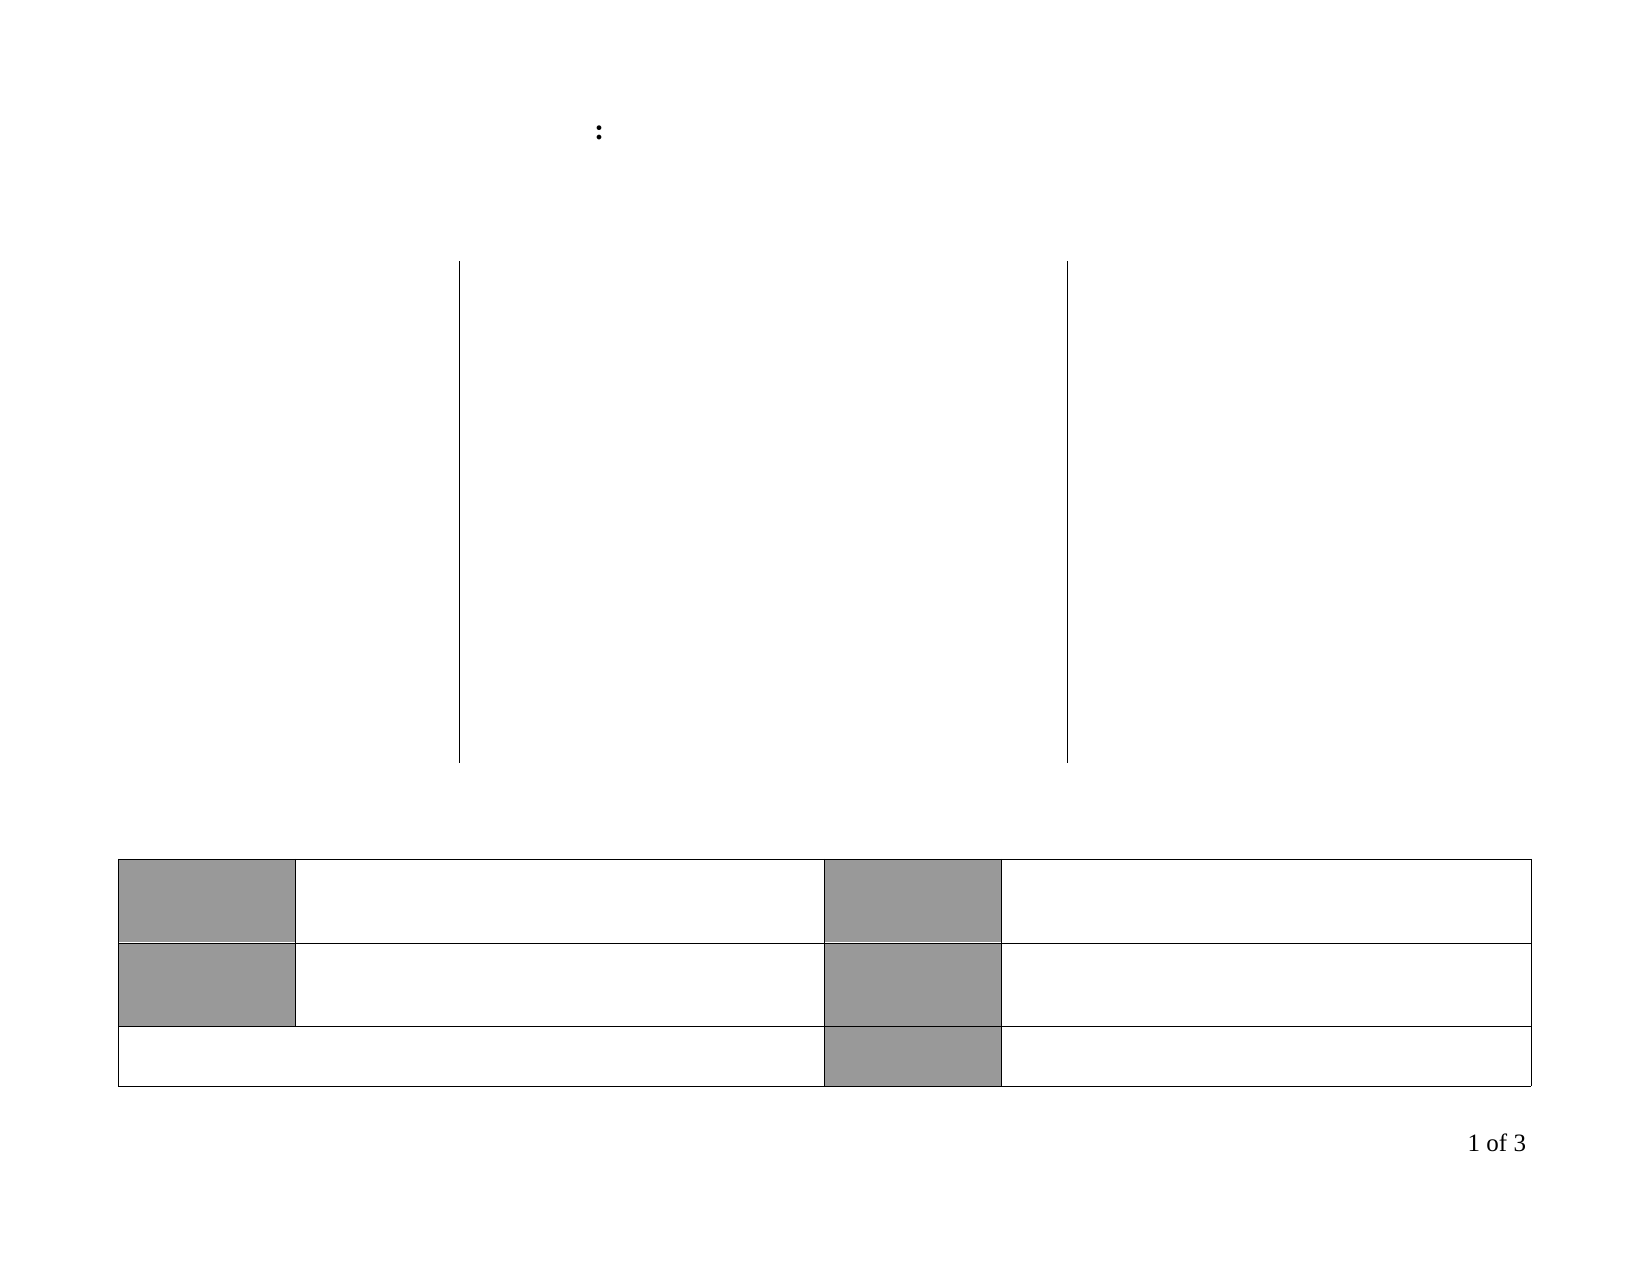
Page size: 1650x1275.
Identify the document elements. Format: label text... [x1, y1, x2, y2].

table_cell [1016, 369, 1067, 476]
table_cell <get_label(obj,'purchase_total')> [731, 644, 1015, 703]
text <gettext('Import Invoices')> [118, 811, 1532, 839]
table_cell [660, 703, 731, 763]
table_cell <get_label(invoice,'reference')> [119, 944, 295, 1026]
table_cell <get_label(obj,'company_id')> [118, 369, 408, 476]
table_cell <invoice.account_id> [1002, 944, 1531, 1026]
table_cell [409, 476, 459, 584]
table_header <get_label(invoice,'date_due')> [825, 860, 1001, 942]
table_cell <formatLang(obj.total_weight)> [1068, 703, 1268, 763]
table_header <formatLang(obj.sum_tax_value)> [1068, 584, 1268, 644]
table_header <obj.origin_id> [460, 261, 732, 369]
table_cell <get_selection_item(obj,'state')> [460, 476, 732, 584]
table_cell <formatLang(obj.purchase_total)> [1068, 644, 1268, 703]
table_cell <get_label(obj,'date_due')> [732, 369, 1016, 476]
table_header <formatLang(obj.tax_total)> [460, 584, 660, 644]
table_header <get_label(obj,'date_arrive')> [732, 261, 1016, 369]
table_header <get_label(invoice,'partner_id')> [119, 860, 295, 942]
table_cell <get_label(invoice,'journal_id')> [825, 1027, 1001, 1086]
text <for each="obj in objects"> [118, 175, 1532, 203]
table_cell <formatLang(obj.freight_total)> [460, 644, 660, 703]
table_cell [407, 703, 459, 763]
table_header <get_label(obj,'sum_tax_value')> [731, 584, 1015, 644]
table_cell [409, 369, 459, 476]
table_cell [407, 644, 459, 703]
table_header <if test="obj.date_arrive"><formatLang(obj.date_arrive, date=True)></if> [1068, 261, 1340, 369]
table_cell [1268, 644, 1338, 703]
table_cell [1016, 476, 1067, 584]
table_header [1015, 584, 1067, 644]
table_cell <if test="obj.date"><formatLang(obj.date, date_time=True)></if> [1068, 476, 1340, 584]
table_header <get_label(obj,'tax_total')> [118, 584, 407, 644]
table_header [660, 584, 731, 644]
table_cell [1268, 703, 1338, 763]
table_cell <get_label(obj,'freight_total')> [118, 644, 407, 703]
table_header [407, 584, 459, 644]
table_header <if test="invoice.date_due"><formatLang(invoice.date_due, date=True)></if> [1002, 860, 1531, 942]
text <obj.name> [118, 203, 1532, 242]
table_cell <get_label(obj,'state')> [118, 476, 408, 584]
table_cell <get_label(invoice,'account_id')> [825, 944, 1001, 1026]
table_cell <invoice.journal_id> [1002, 1027, 1531, 1086]
table_cell <obj.company_id> [460, 369, 732, 476]
table_cell <formatLang(obj.paid_total)> [460, 703, 660, 763]
table_cell <get_label(obj,'date')> [732, 476, 1016, 584]
table_cell <if test="obj.date_due"><formatLang(obj.date_due, date=True)></if> [1068, 369, 1340, 476]
table_cell <get_label(obj,'total_weight')> [731, 703, 1015, 763]
text <for each="invoice in obj.imports_order_ids"> [118, 782, 1532, 811]
table_cell <get_label(obj,'paid_total')> [118, 703, 407, 763]
table_header [409, 261, 459, 369]
table_cell [1015, 703, 1067, 763]
table_header <get_label(obj,'origin_id')> [118, 261, 408, 369]
table_header [1268, 584, 1338, 644]
table_cell [119, 1027, 824, 1086]
table_header [1016, 261, 1067, 369]
table_cell [660, 644, 731, 703]
table_cell [1015, 644, 1067, 703]
table_cell <if test="invoice.reference"><invoice.partner_id></if> [296, 944, 824, 1026]
table_header <invoice.partner_id> [296, 860, 824, 942]
